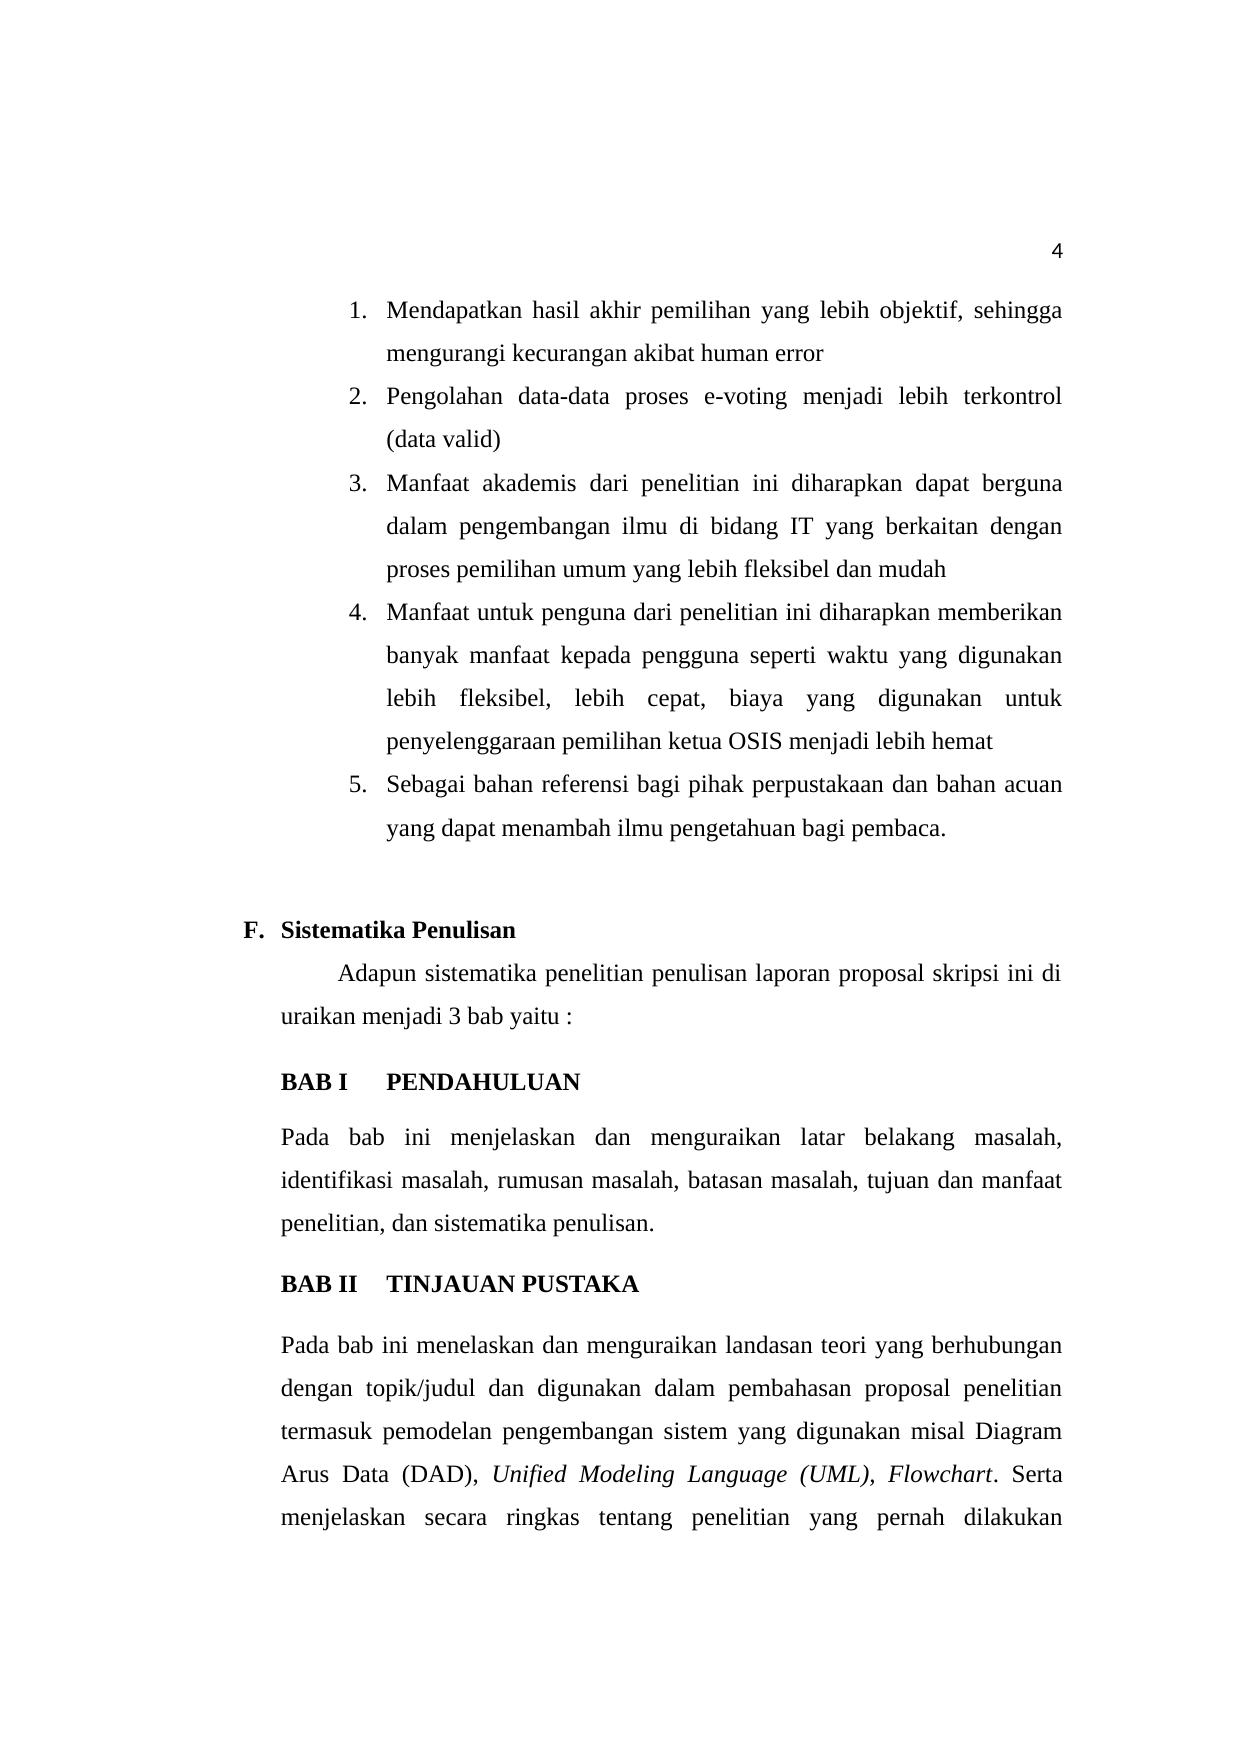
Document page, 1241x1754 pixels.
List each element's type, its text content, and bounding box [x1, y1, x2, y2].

title Pengolahan data-data proses e-voting menjadi lebih terkontrol (data valid) [349, 381, 1063, 453]
title Sebagai bahan referensi bagi pihak perpustakaan dan bahan acuan yang dapat menambah ilmu pengetahuan bagi pembaca. [349, 769, 1063, 841]
text BAB II TINJAUAN PUSTAKA [281, 1269, 1063, 1298]
text BAB I PENDAHULUAN [281, 1067, 1063, 1095]
title Manfaat untuk penguna dari penelitian ini diharapkan memberikan banyak manfaat kepada pengguna seperti waktu yang digunakan lebih fleksibel, lebih cepat, biaya yang digunakan untuk penyelenggaraan pemilihan ketua OSIS menjadi lebih hemat [349, 597, 1063, 755]
title Manfaat akademis dari penelitian ini diharapkan dapat berguna dalam pengembangan ilmu di bidang IT yang berkaitan dengan proses pemilihan umum yang lebih fleksibel dan mudah [349, 468, 1063, 583]
text Pada bab ini menjelaskan dan menguraikan latar belakang masalah, identifikasi masalah, rumusan masalah, batasan masalah, tujuan dan manfaat penelitian, dan sistematika penulisan. [281, 1122, 1063, 1237]
text Pada bab ini menelaskan dan menguraikan landasan teori yang berhubungan dengan topik/judul dan digunakan dalam pembahasan proposal penelitian termasuk pemodelan pengembangan sistem yang digunakan misal Diagram Arus Data (DAD), Unified Modeling Language (UML), Flowchart. Serta menjelaskan secara ringkas tentang penelitian yang pernah dilakukan [281, 1330, 1063, 1531]
title Mendapatkan hasil akhir pemilihan yang lebih objektif, sehingga mengurangi kecurangan akibat human error [349, 295, 1063, 367]
list Sistematika Penulisan [243, 915, 1063, 943]
list Adapun sistematika penelitian penulisan laporan proposal skripsi ini di uraikan menjadi 3 bab yaitu : [281, 958, 1063, 1030]
